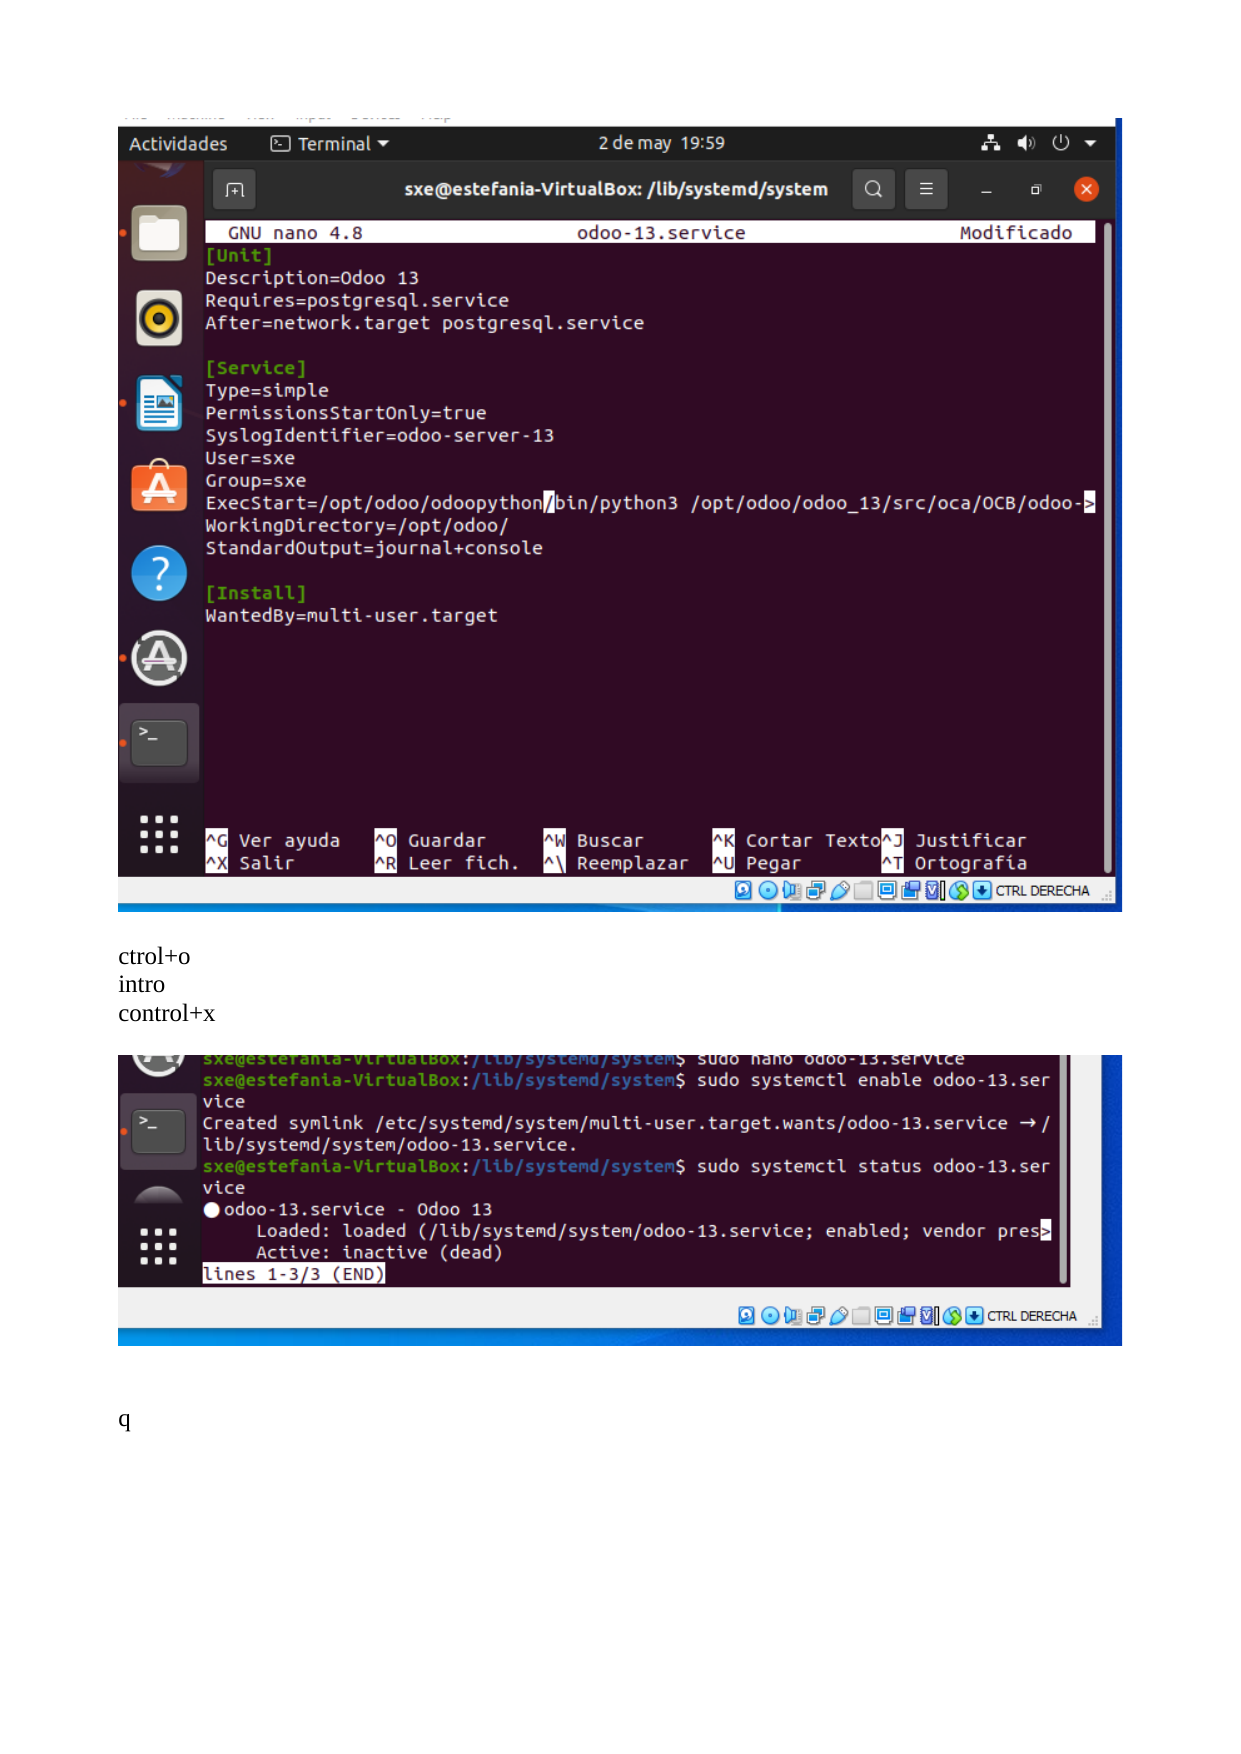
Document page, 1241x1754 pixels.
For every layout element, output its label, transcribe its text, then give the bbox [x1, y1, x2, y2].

picture [118, 118, 1123, 912]
text q [118, 1403, 1122, 1432]
text ctrol+o [118, 941, 1122, 969]
text control+x [118, 998, 1122, 1027]
picture [118, 1055, 1123, 1346]
text intro [118, 969, 1122, 998]
